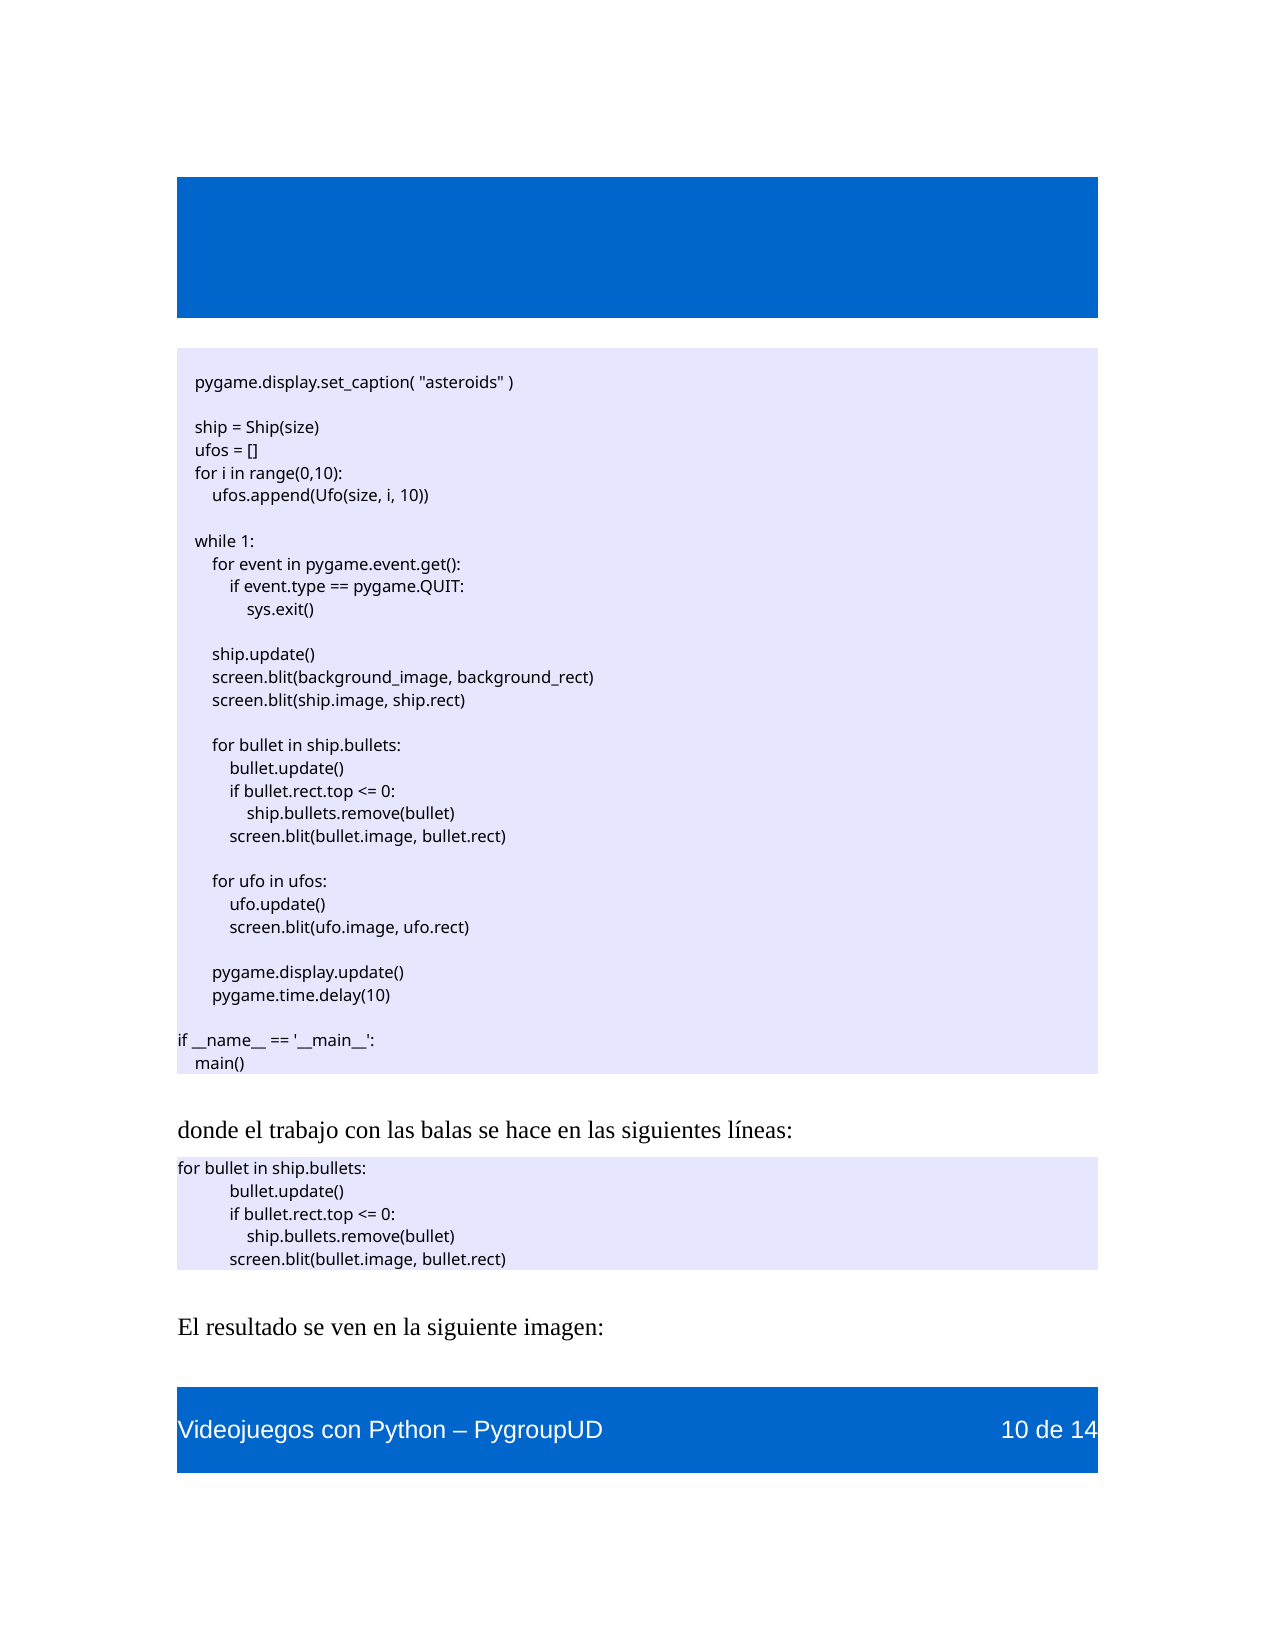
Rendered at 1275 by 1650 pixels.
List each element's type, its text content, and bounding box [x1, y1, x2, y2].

text for ufo in ufos: [177, 870, 1098, 893]
text ufos.append(Ufo(size, i, 10)) [177, 484, 1098, 507]
text screen.blit(bullet.image, bullet.rect) [177, 824, 1098, 847]
text ship.bullets.remove(bullet) [177, 802, 1098, 824]
text pygame.display.update() [177, 961, 1098, 983]
text ship.bullets.remove(bullet) [177, 1225, 1098, 1248]
text screen.blit(ship.image, ship.rect) [177, 688, 1098, 711]
text for bullet in ship.bullets: [177, 734, 1098, 756]
text if __name__ == '__main__': [177, 1029, 1098, 1052]
text screen.blit(bullet.image, bullet.rect) [177, 1248, 1098, 1270]
text if event.type == pygame.QUIT: [177, 575, 1098, 597]
text pygame.time.delay(10) [177, 983, 1098, 1006]
text main() [177, 1052, 1098, 1074]
text donde el trabajo con las balas se hace en las siguientes líneas: [177, 1116, 1098, 1144]
text screen.blit(ufo.image, ufo.rect) [177, 915, 1098, 938]
text if bullet.rect.top <= 0: [177, 1202, 1098, 1225]
text while 1: [177, 529, 1098, 552]
text ufos = [] [177, 438, 1098, 461]
text bullet.update() [177, 1179, 1098, 1202]
text sys.exit() [177, 597, 1098, 620]
text for i in range(0,10): [177, 461, 1098, 484]
text El resultado se ven en la siguiente imagen: [177, 1312, 1098, 1340]
text screen.blit(background_image, background_rect) [177, 666, 1098, 688]
text bullet.update() [177, 756, 1098, 779]
text for bullet in ship.bullets: [177, 1157, 1098, 1179]
text pygame.display.set_caption( "asteroids" ) [177, 370, 1098, 393]
text if bullet.rect.top <= 0: [177, 779, 1098, 802]
text for event in pygame.event.get(): [177, 552, 1098, 575]
text ufo.update() [177, 893, 1098, 915]
text ship = Ship(size) [177, 416, 1098, 438]
text ship.update() [177, 643, 1098, 666]
